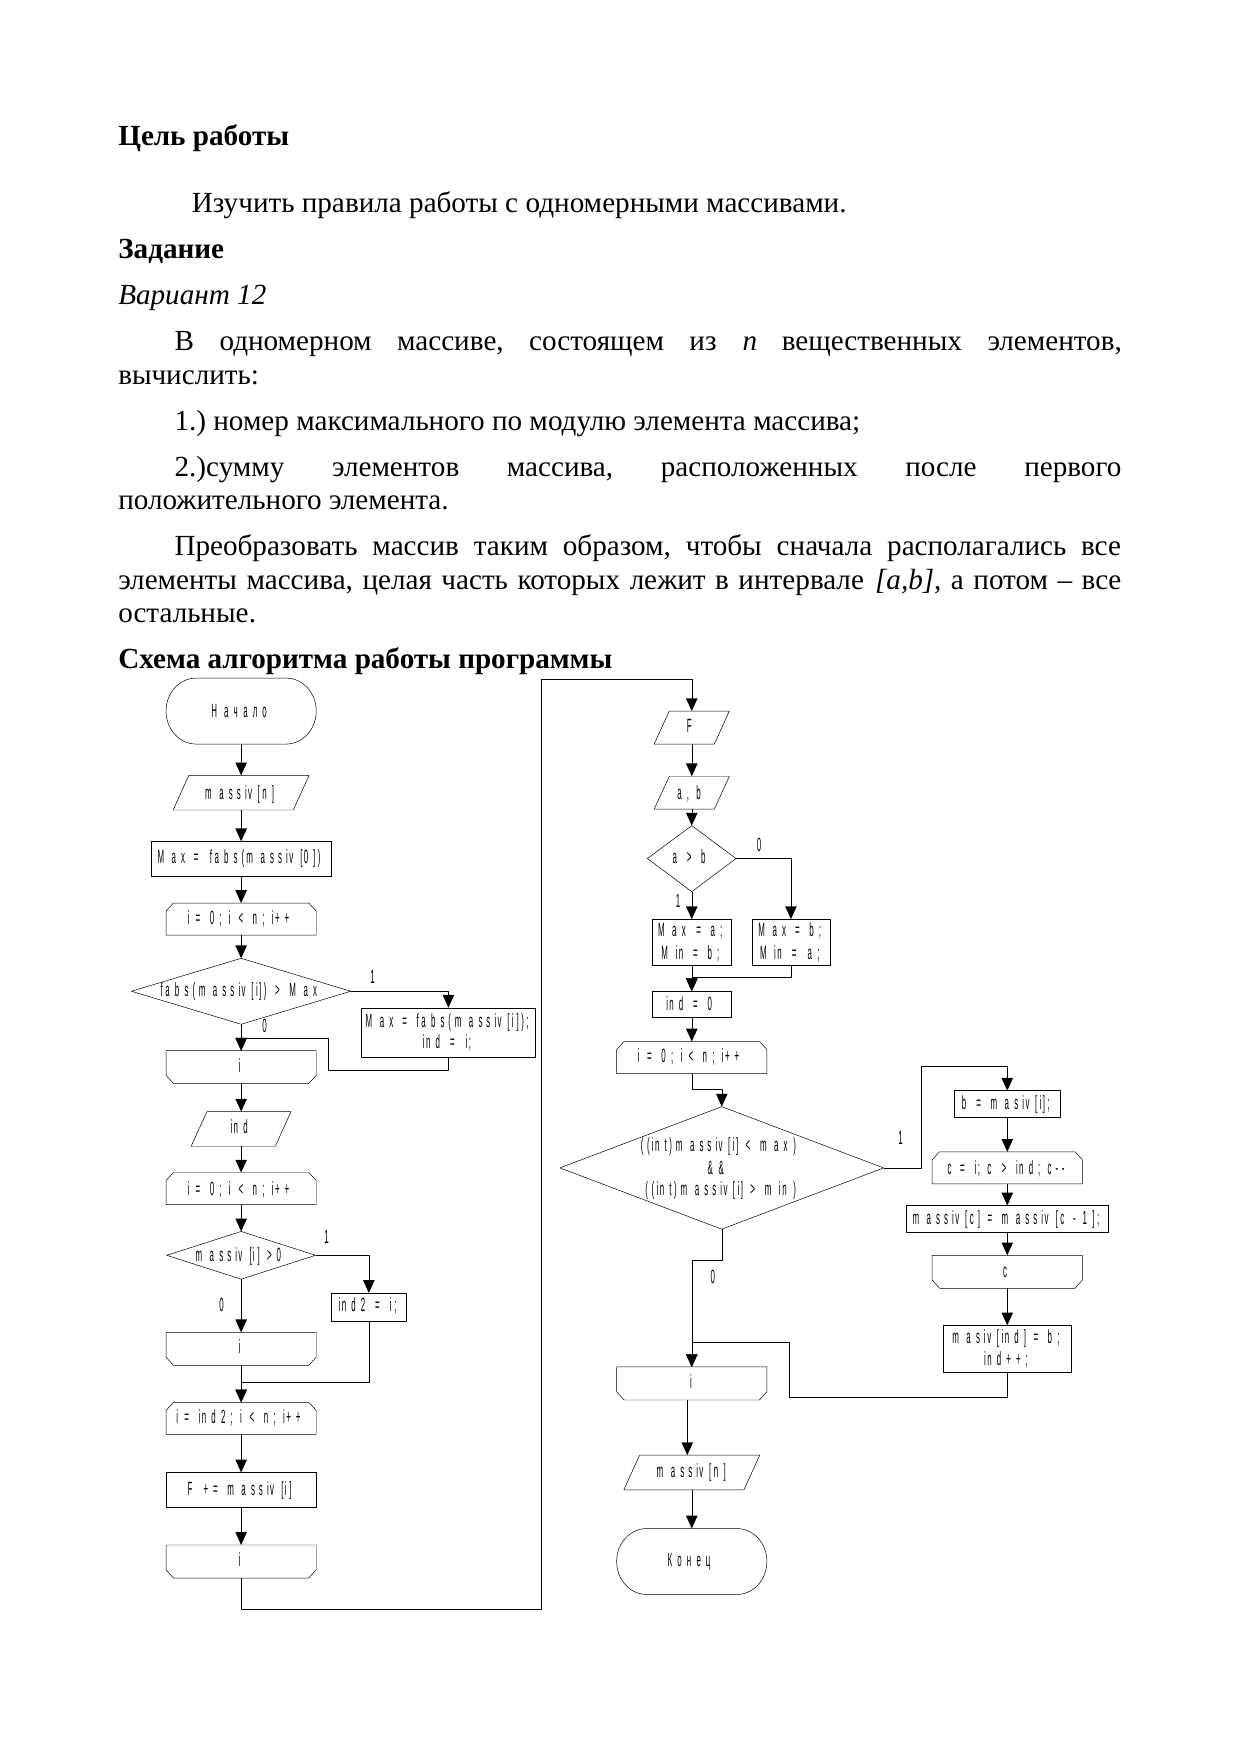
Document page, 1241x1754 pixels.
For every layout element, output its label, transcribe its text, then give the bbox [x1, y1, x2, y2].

text 2.)сумму элементов массива, расположенных после первого положительного элемента. [118, 449, 1122, 516]
text Изучить правила работы с одномерными массивами. [118, 185, 1122, 219]
text 1.) номер максимального по модулю элемента массива; [118, 403, 1122, 436]
text Вариант 12 [118, 277, 1122, 311]
text Схема алгоритма работы программы [118, 642, 1122, 675]
text Преобразовать массив таким образом, чтобы сначала располагались все элементы массива, целая часть которых лежит в интервале [a,b], а потом – все остальные. [118, 528, 1122, 629]
text Цель работы [118, 118, 1122, 152]
text Задание [118, 231, 1122, 265]
text В одномерном массиве, состоящем из n вещественных элементов, вычислить: [118, 323, 1122, 390]
